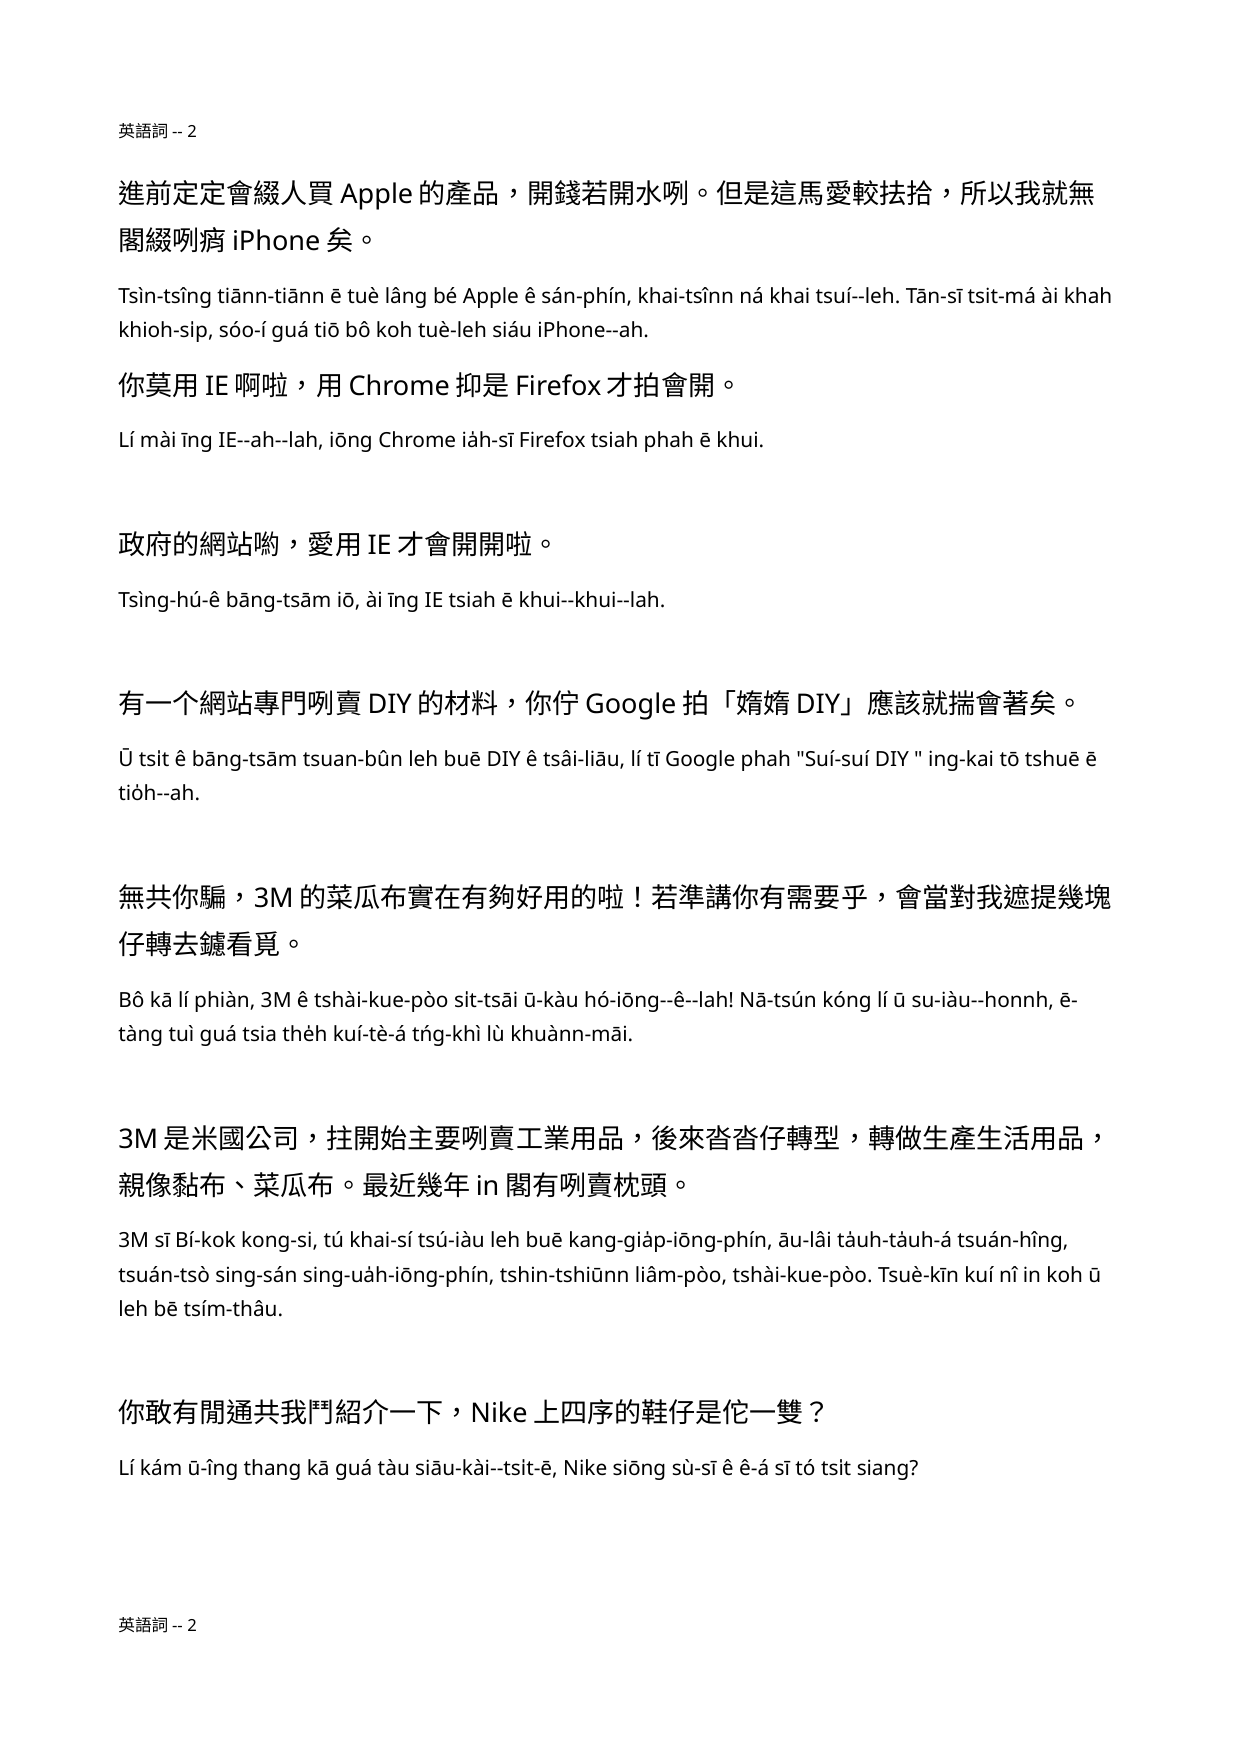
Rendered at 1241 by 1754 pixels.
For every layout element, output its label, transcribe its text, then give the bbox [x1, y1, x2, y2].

text 無共你騙，3M的菜瓜布實在有夠好用的啦！若準講你有需要乎，會當對我遮提幾塊仔轉去鑢看覓。 [118, 876, 1122, 962]
text Lí kám ū-îng thang kā guá tàu siāu-kài--tsi̍t-ē, Nike siōng sù-sī ê ê-á sī tó tsi̍t siang? [118, 1453, 1122, 1482]
text Ū tsi̍t ê bāng-tsām tsuan-bûn leh buē DIY ê tsâi-liāu, lí tī Google phah "Suí-suí DIY " ing-kai tō tshuē ē tio̍h--ah. [118, 744, 1122, 807]
text Lí mài īng IE--ah--lah, iōng Chrome ia̍h-sī Firefox tsiah phah ē khui. [118, 425, 1122, 454]
text 3M是米國公司，拄開始主要咧賣工業用品，後來沓沓仔轉型，轉做生產生活用品，親像黏布、菜瓜布。最近幾年in閣有咧賣枕頭。 [118, 1117, 1122, 1203]
text 3M sī Bí-kok kong-si, tú khai-sí tsú-iàu leh buē kang-gia̍p-iōng-phín, āu-lâi ta̍uh-ta̍uh-á tsuán-hîng, tsuán-tsò sing-sán sing-ua̍h-iōng-phín, tshin-tshiūnn liâm-pòo, tshài-kue-pòo. Tsuè-kīn kuí nî in koh ū leh bē tsím-thâu. [118, 1226, 1122, 1322]
text Bô kā lí phiàn, 3M ê tshài-kue-pòo si̍t-tsāi ū-kàu hó-iōng--ê--lah! Nā-tsún kóng lí ū su-iàu--honnh, ē-tàng tuì guá tsia the̍h kuí-tè-á tńg-khì lù khuànn-māi. [118, 985, 1122, 1047]
text 政府的網站喲，愛用IE才會開開啦。 [118, 523, 1122, 562]
text 你莫用IE啊啦，用Chrome抑是Firefox才拍會開。 [118, 363, 1122, 403]
text Tsìng-hú-ê bāng-tsām iō, ài īng IE tsiah ē khui--khui--lah. [118, 585, 1122, 613]
text 有一个網站專門咧賣DIY的材料，你佇Google拍「媠媠DIY」應該就揣會著矣。 [118, 682, 1122, 722]
text 進前定定會綴人買Apple的產品，開錢若開水咧。但是這馬愛較抾拾，所以我就無閣綴咧痟iPhone矣。 [118, 172, 1122, 258]
text Tsìn-tsîng tiānn-tiānn ē tuè lâng bé Apple ê sán-phín, khai-tsînn ná khai tsuí--leh. Tān-sī tsit-má ài khah khioh-si̍p, sóo-í guá tiō bô koh tuè-leh siáu iPhone--ah. [118, 281, 1122, 343]
text 你敢有閒通共我鬥紹介一下，Nike上四序的鞋仔是佗一雙？ [118, 1391, 1122, 1431]
